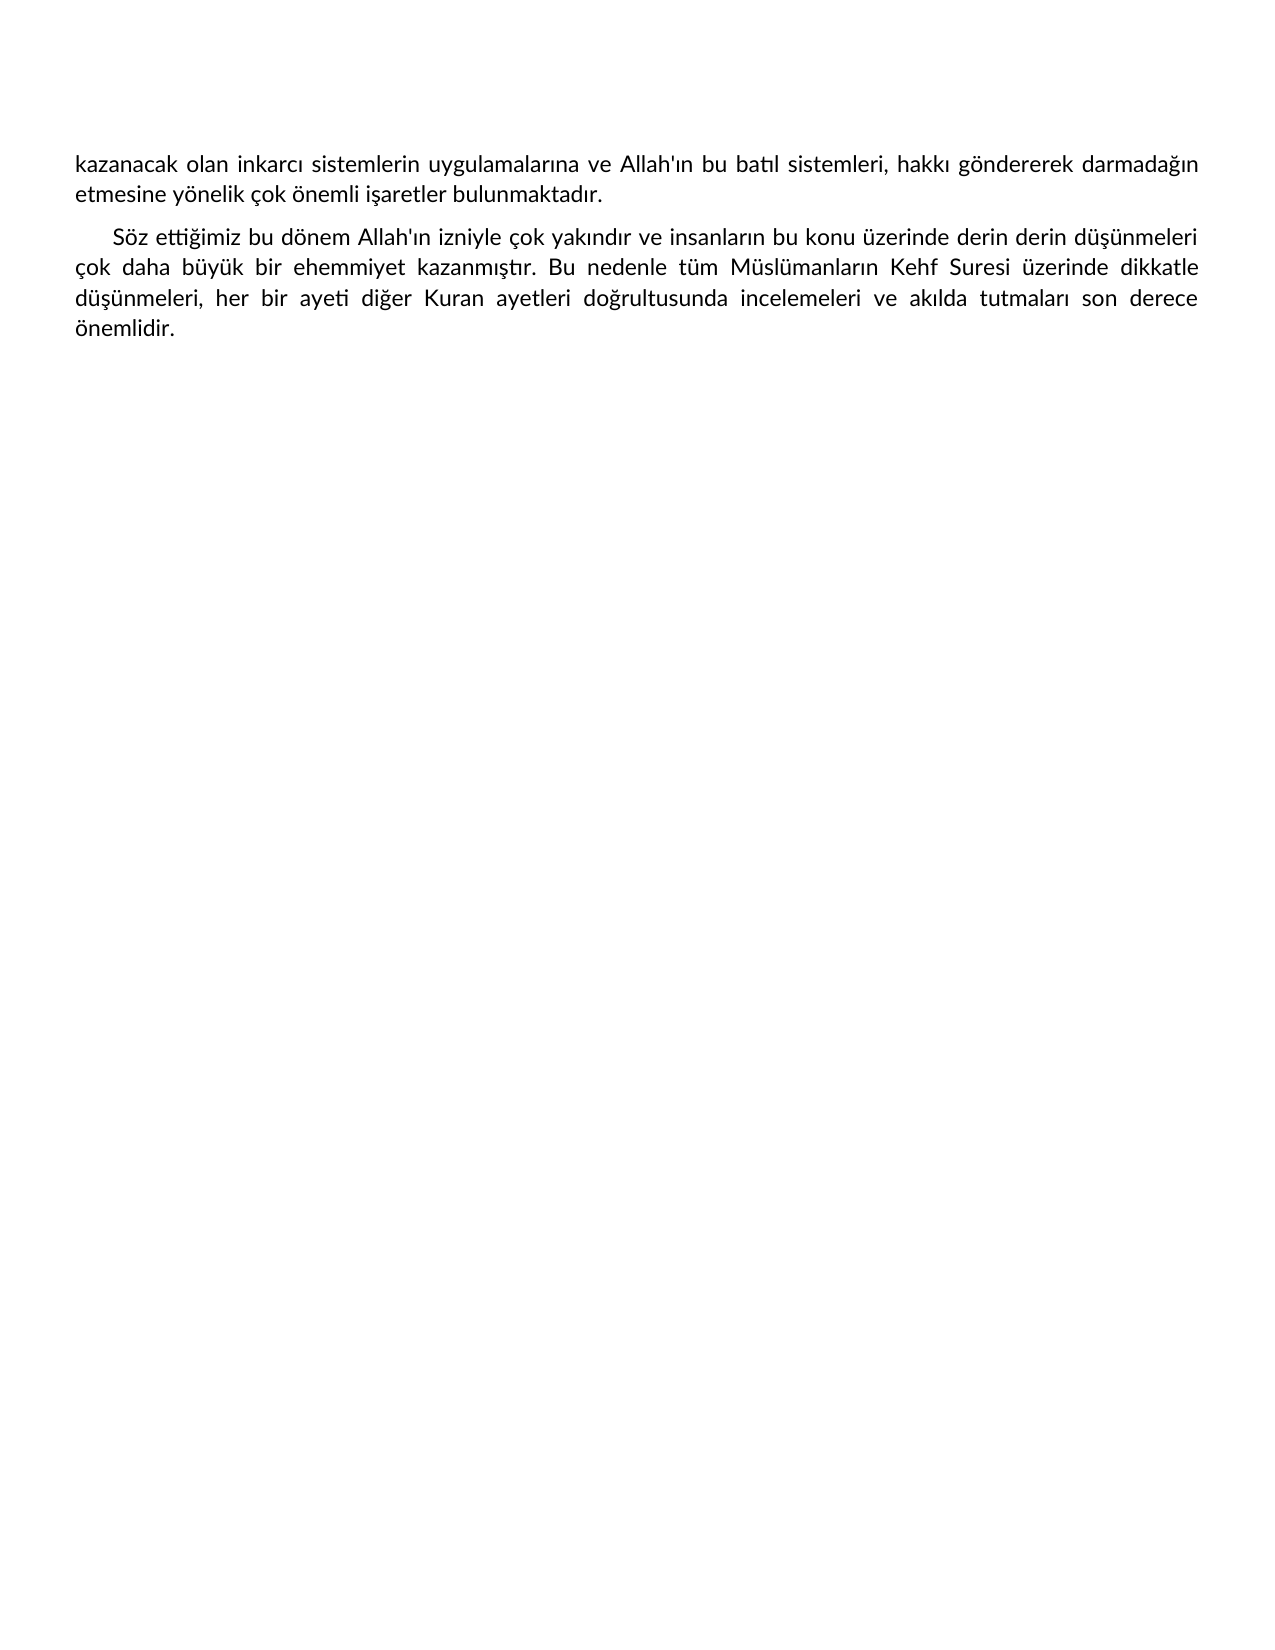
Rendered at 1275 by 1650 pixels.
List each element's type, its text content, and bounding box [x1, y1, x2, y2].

text Söz ettiğimiz bu dönem Allah'ın izniyle çok yakındır ve insanların bu konu üzerinde derin derin düşünmeleri çok daha büyük bir ehemmiyet kazanmıştır. Bu nedenle tüm Müslümanların Kehf Suresi üzerinde dikkatle düşünmeleri, her bir ayeti diğer Kuran ayetleri doğrultusunda incelemeleri ve akılda tutmaları son derece önemlidir. [75, 223, 1200, 341]
text kazanacak olan inkarcı sistemlerin uygulamalarına ve Allah'ın bu batıl sistemleri, hakkı göndererek darmadağın etmesine yönelik çok önemli işaretler bulunmaktadır. [75, 150, 1200, 208]
